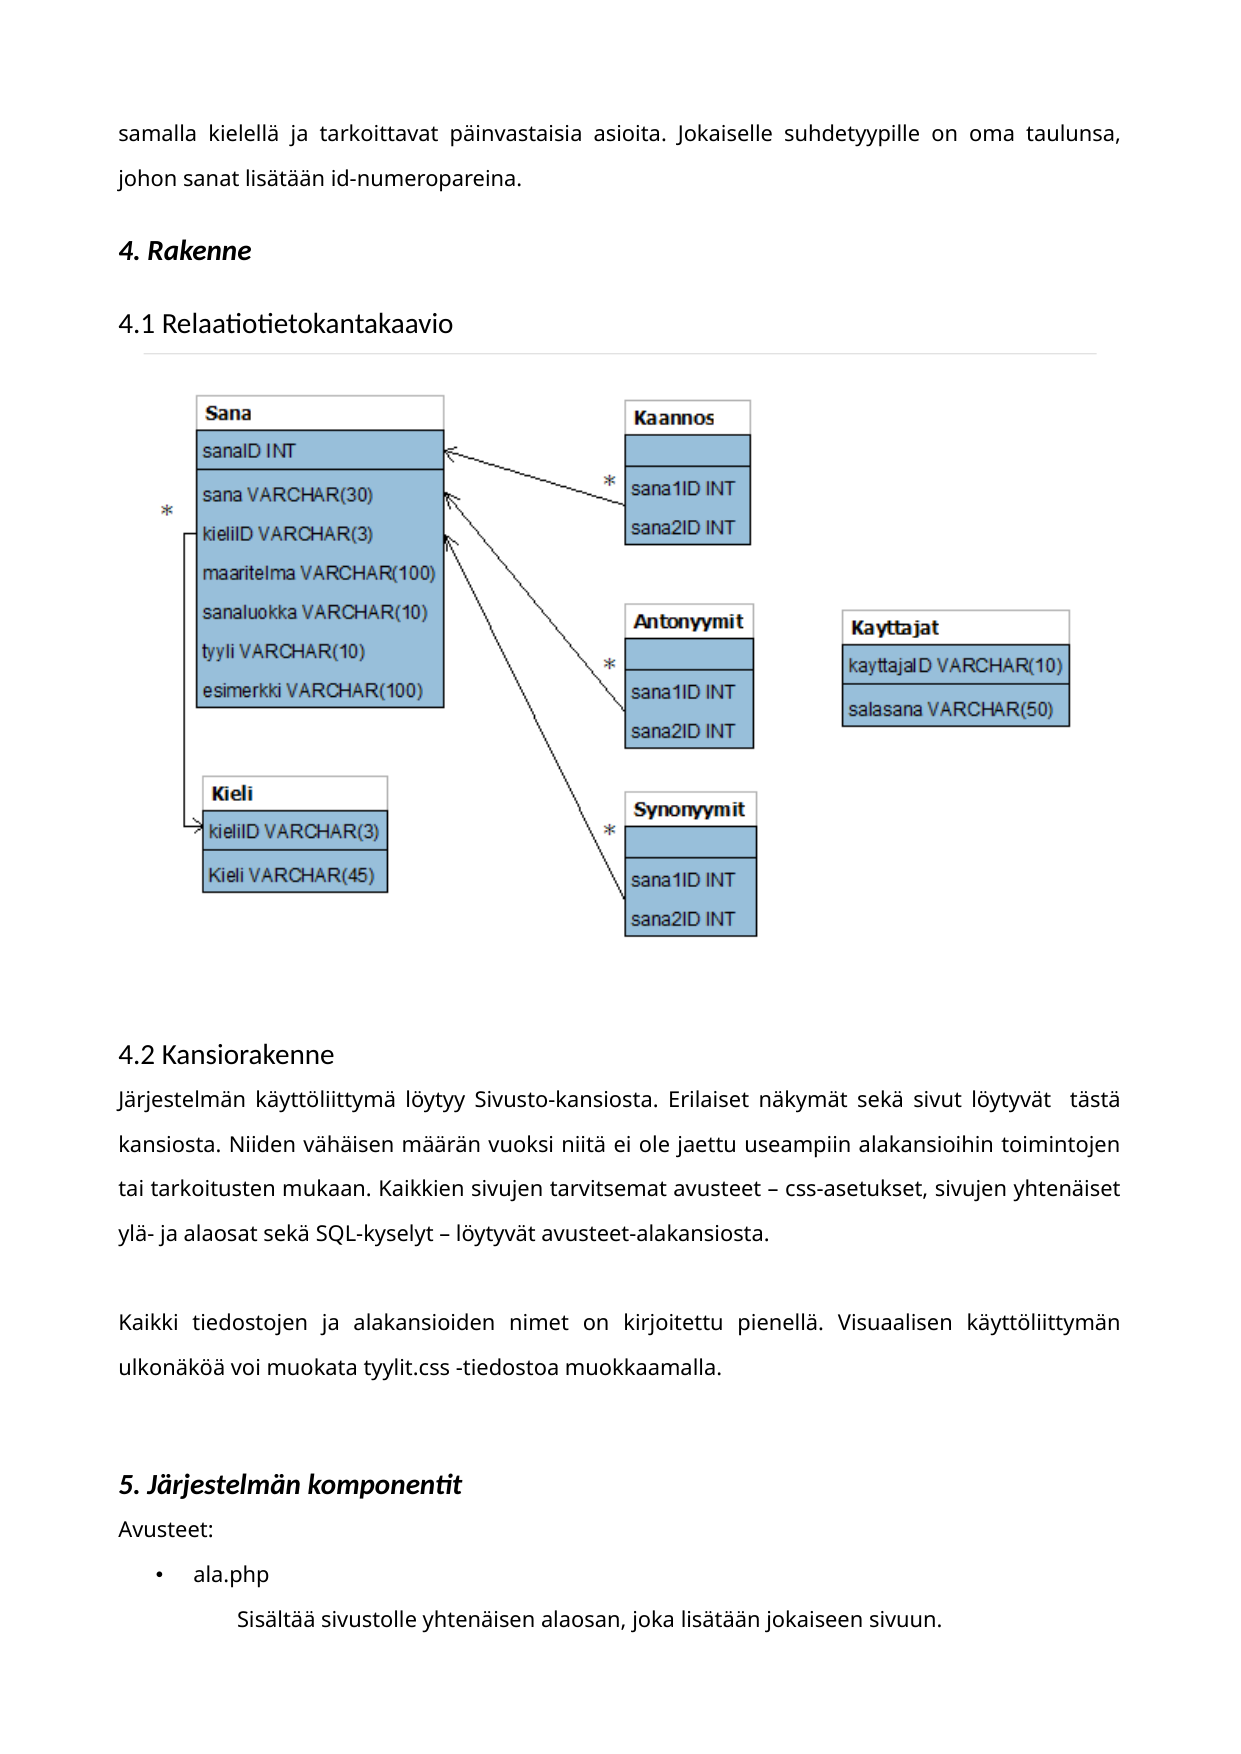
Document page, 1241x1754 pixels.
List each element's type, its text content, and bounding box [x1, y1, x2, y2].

list ala.php [156, 1559, 1122, 1589]
text samalla kielellä ja tarkoittavat päinvastaisia asioita. Jokaiselle suhdetyypille on oma taulunsa, johon sanat lisätään id-numeropareina. [118, 118, 1122, 193]
text Sisältää sivustolle yhtenäisen alaosan, joka lisätään jokaiseen sivuun. [235, 1604, 1122, 1634]
subtitle 4. Rakenne [118, 232, 1122, 268]
text Kaikki tiedostojen ja alakansioiden nimet on kirjoitettu pienellä. Visuaalisen käyttöliittymän ulkonäköä voi muokata tyylit.css -tiedostoa muokkaamalla. [118, 1307, 1122, 1382]
picture [143, 353, 1097, 970]
subtitle 4.1 Relaatiotietokantakaavio [118, 306, 1122, 341]
text Avusteet: [118, 1514, 1122, 1544]
subtitle 5. Järjestelmän komponentit [118, 1466, 1122, 1502]
subtitle 4.2 Kansiorakenne [118, 1036, 1122, 1071]
text Järjestelmän käyttöliittymä löytyy Sivusto-kansiosta. Erilaiset näkymät sekä sivut löytyvät tästä kansiosta. Niiden vähäisen määrän vuoksi niitä ei ole jaettu useampiin alakansioihin toimintojen tai tarkoitusten mukaan. Kaikkien sivujen tarvitsemat avusteet – css-asetukset, sivujen yhtenäiset ylä- ja alaosat sekä SQL-kyselyt – löytyvät avusteet-alakansiosta. [118, 1084, 1122, 1248]
